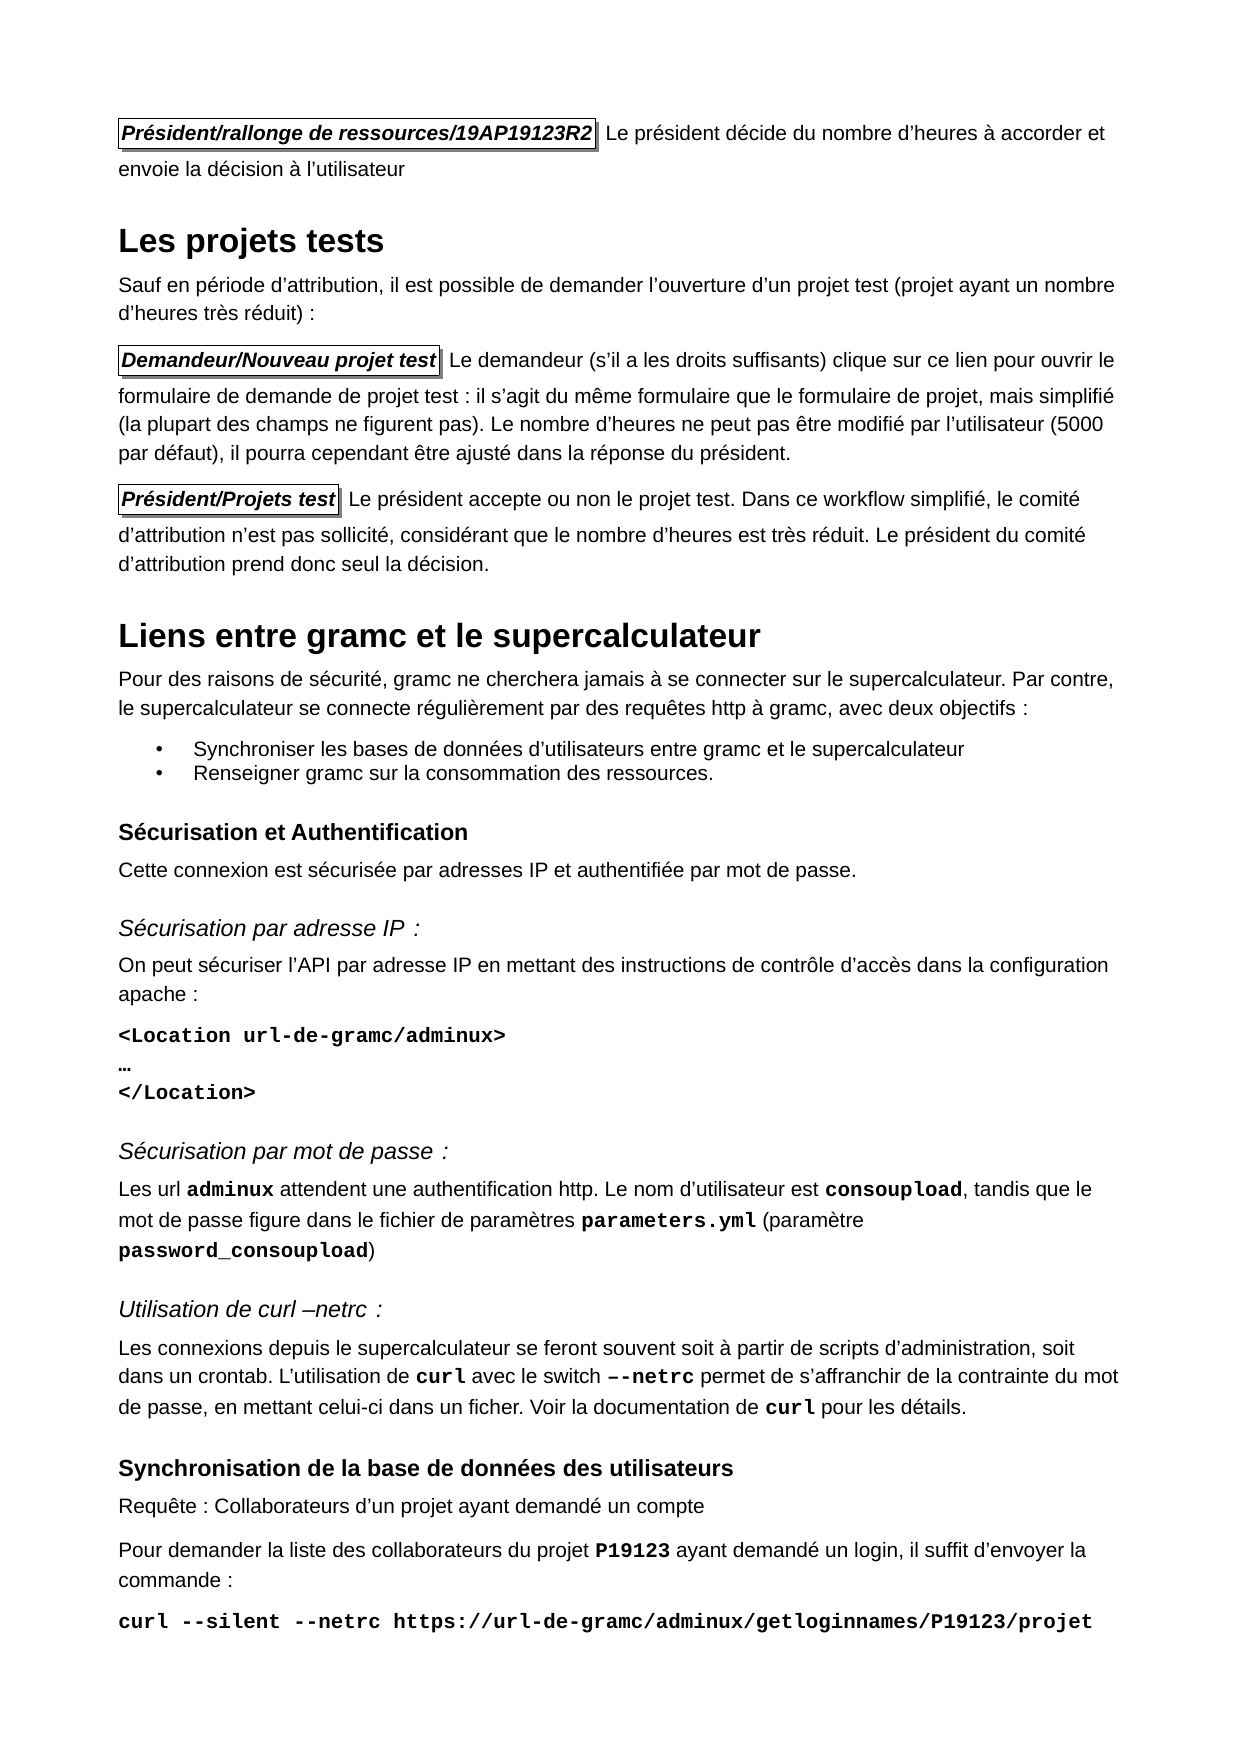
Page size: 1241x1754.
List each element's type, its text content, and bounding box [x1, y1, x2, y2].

subtitle Synchronisation de la base de données des utilisateurs [118, 1455, 1122, 1482]
text Pour demander la liste des collaborateurs du projet P19123 ayant demandé un login, il suffit d’envoyer la commande : [118, 1537, 1122, 1592]
subtitle Les projets tests [118, 221, 1122, 260]
text Président/rallonge de ressources/19AP19123R2 Le président décide du nombre d’heures à accorder et envoie la décision à l’utilisateur [118, 118, 1122, 181]
subtitle Sécurisation par mot de passe : [118, 1137, 1122, 1164]
subtitle Liens entre gramc et le supercalculateur [118, 616, 1122, 655]
text <Location url-de-gramc/adminux> … </Location> [118, 1025, 1122, 1106]
list Synchroniser les bases de données d’utilisateurs entre gramc et le supercalculateur [156, 739, 1122, 761]
text On peut sécuriser l’API par adresse IP en mettant des instructions de contrôle d’accès dans la configuration apache : [118, 953, 1122, 1006]
text Requête : Collaborateurs d’un projet ayant demandé un compte [118, 1494, 1122, 1518]
text Cette connexion est sécurisée par adresses IP et authentifiée par mot de passe. [118, 858, 1122, 882]
text curl --silent --netrc https://url-de-gramc/adminux/getloginnames/P19123/projet [118, 1611, 1122, 1635]
subtitle Sécurisation et Authentification [118, 819, 1122, 846]
text Demandeur/Nouveau projet test Le demandeur (s’il a les droits suffisants) clique sur ce lien pour ouvrir le formulaire de demande de projet test : il s’agit du même formulaire que le formulaire de projet, mais simplifié (la plupart des champs ne figurent pas). Le nombre d’heures ne peut pas être modifié par l’utilisateur (5000 par défaut), il pourra cependant être ajusté dans la réponse du président. [118, 344, 1122, 465]
text Pour des raisons de sécurité, gramc ne cherchera jamais à se connecter sur le supercalculateur. Par contre, le supercalculateur se connecte régulièrement par des requêtes http à gramc, avec deux objectifs : [118, 667, 1122, 720]
subtitle Sécurisation par adresse IP : [118, 914, 1122, 941]
text Les connexions depuis le supercalculateur se feront souvent soit à partir de scripts d’administration, soit dans un crontab. L’utilisation de curl avec le switch –-netrc permet de s’affranchir de la contrainte du mot de passe, en mettant celui-ci dans un ficher. Voir la documentation de curl pour les détails. [118, 1335, 1122, 1421]
subtitle Utilisation de curl –netrc : [118, 1296, 1122, 1323]
text Sauf en période d’attribution, il est possible de demander l’ouverture d’un projet test (projet ayant un nombre d’heures très réduit) : [118, 272, 1122, 325]
text Président/Projets test Le président accepte ou non le projet test. Dans ce workflow simplifié, le comité d’attribution n’est pas sollicité, considérant que le nombre d’heures est très réduit. Le président du comité d’attribution prend donc seul la décision. [118, 484, 1122, 576]
list Renseigner gramc sur la consommation des ressources. [156, 761, 1122, 785]
text Les url adminux attendent une authentification http. Le nom d’utilisateur est consoupload, tandis que le mot de passe figure dans le fichier de paramètres parameters.yml (paramètre password_consoupload) [118, 1177, 1122, 1264]
